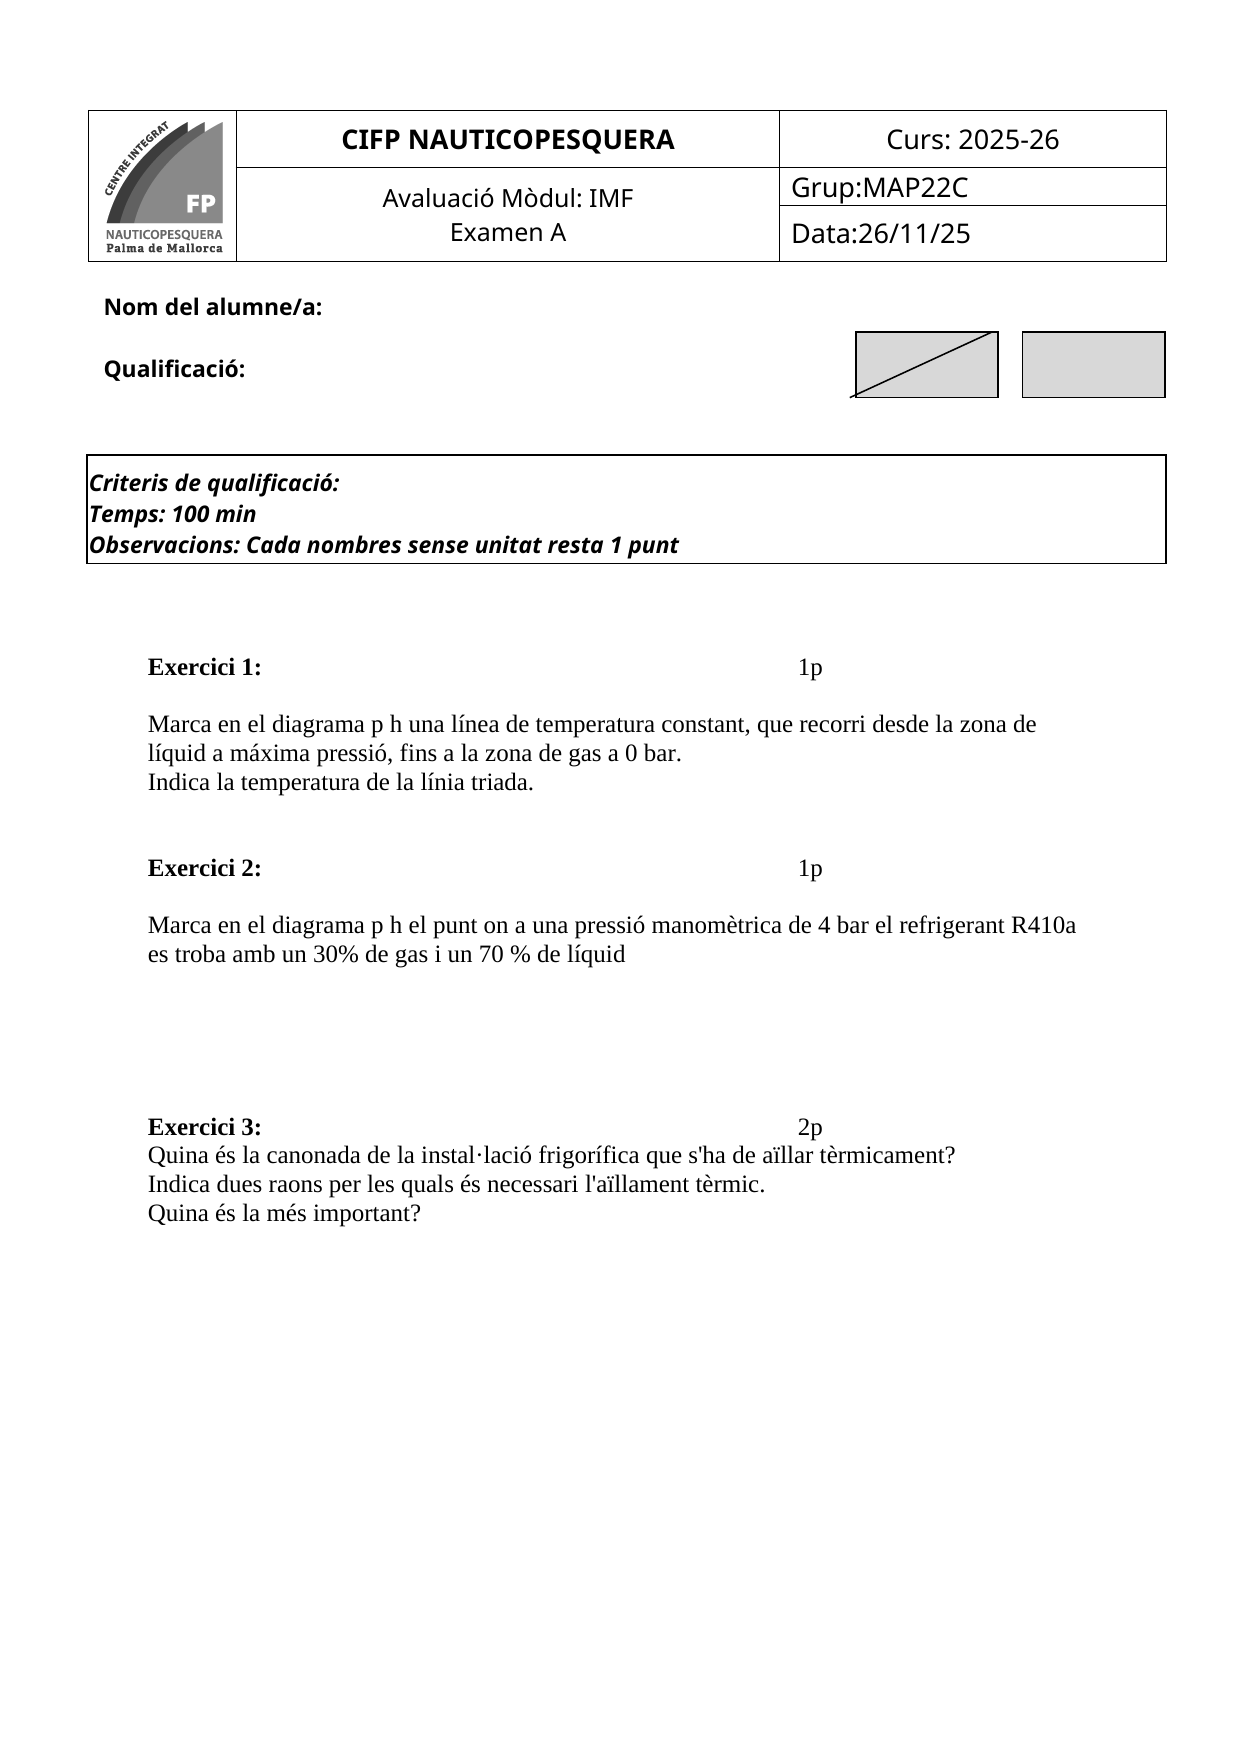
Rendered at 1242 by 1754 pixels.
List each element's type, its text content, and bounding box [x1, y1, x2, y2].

text Exercici 3: 2p [148, 1112, 1094, 1140]
picture [100, 111, 229, 260]
text Temps: 100 min [89, 498, 1094, 529]
text Marca en el diagrama p h una línea de temperatura constant, que recorri desde la zona de líquid a máxima pressió, fins a la zona de gas a 0 bar. [148, 709, 1094, 767]
text Quina és la més important? [148, 1198, 1094, 1227]
text Indica dues raons per les quals és necessari l'aïllament tèrmic. [148, 1169, 1094, 1198]
text [999, 353, 1022, 384]
text Criteris de qualificació: [89, 467, 1094, 498]
text Marca en el diagrama p h el punt on a una pressió manomètrica de 4 bar el refrigerant R410a es troba amb un 30% de gas i un 70 % de líquid [148, 910, 1094, 968]
text Exercici 1: 1p [148, 652, 1094, 680]
text Exercici 2: 1p [148, 853, 1094, 882]
text Nom del alumne/a: [103, 290, 1094, 322]
text Quina és la canonada de la instal·lació frigorífica que s'ha de aïllar tèrmicament? [148, 1140, 1094, 1169]
text Observacions: Cada nombres sense unitat resta 1 punt [89, 529, 1094, 560]
text Indica la temperatura de la línia triada. [148, 767, 1094, 795]
text Qualificació: [103, 353, 855, 384]
